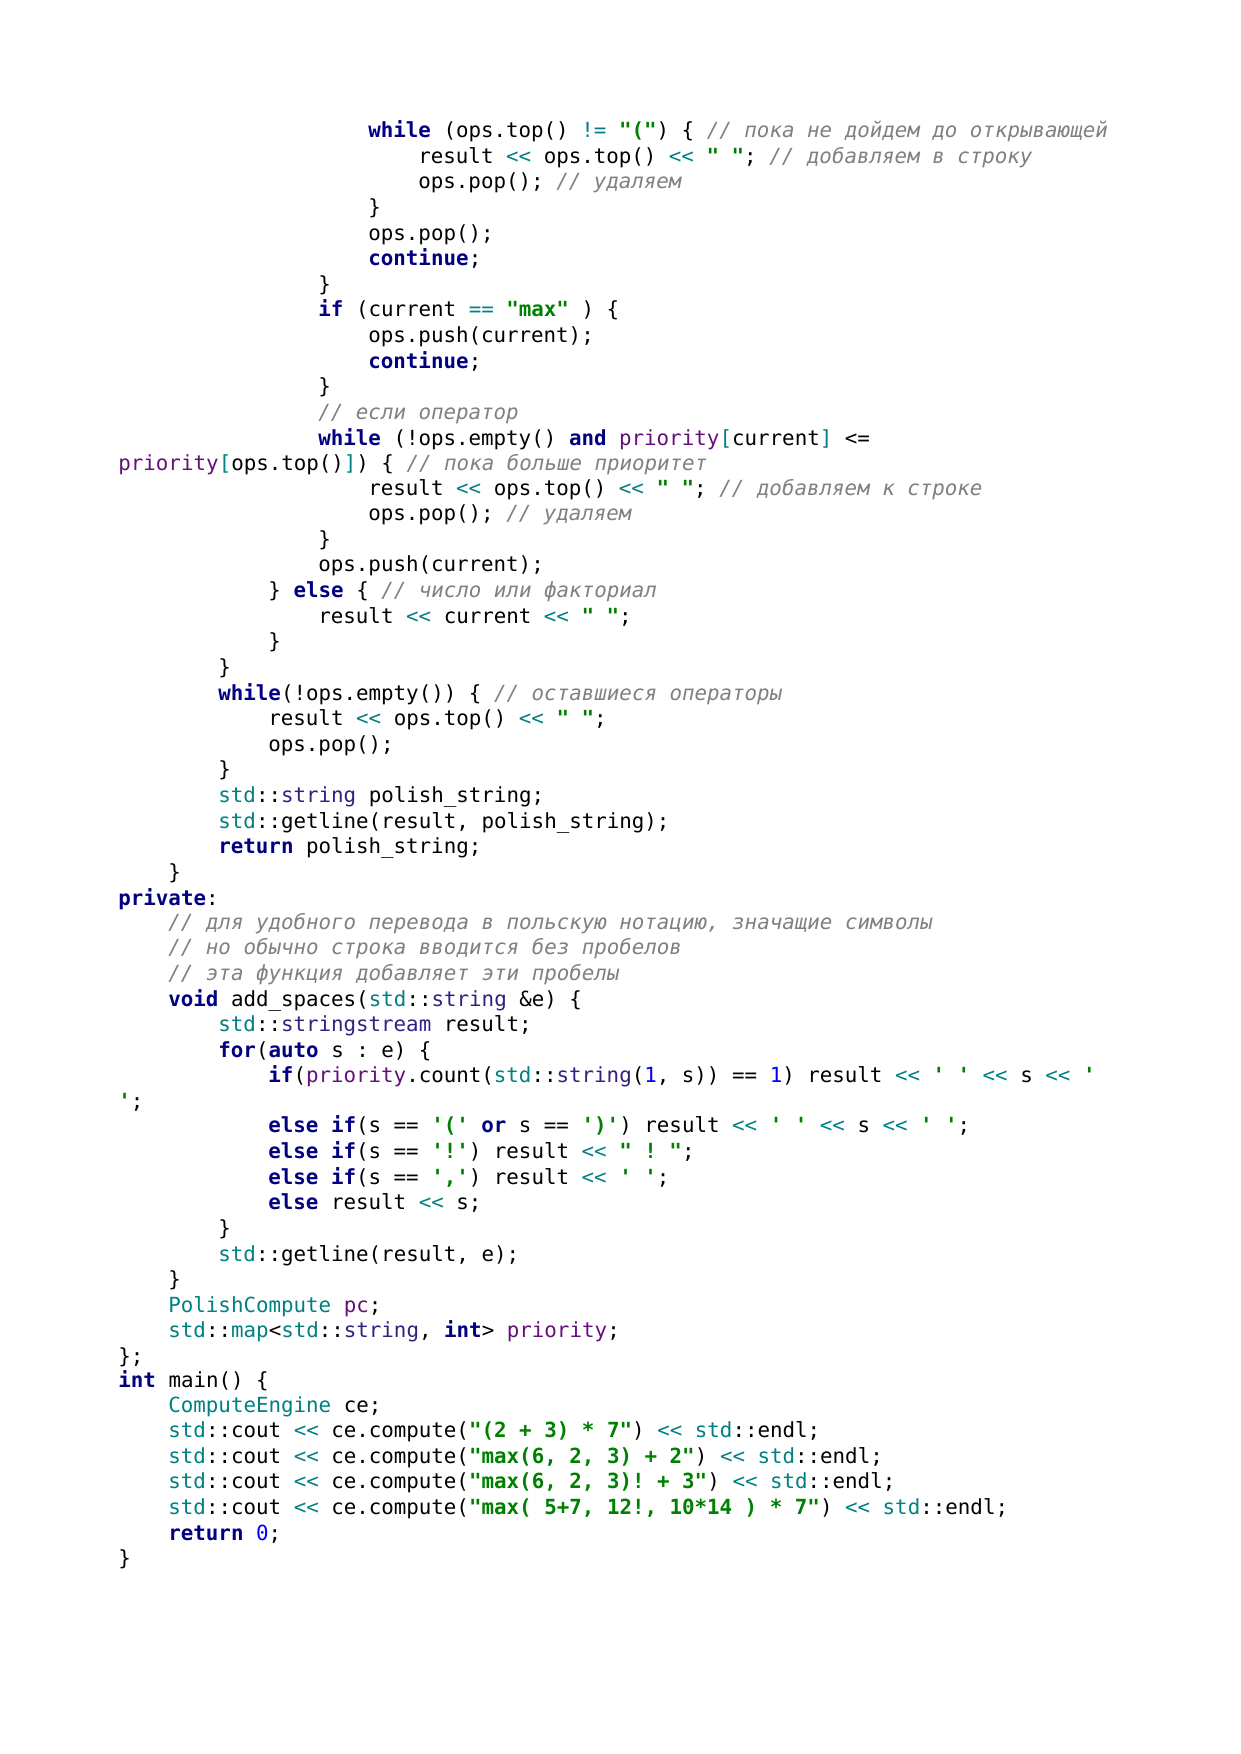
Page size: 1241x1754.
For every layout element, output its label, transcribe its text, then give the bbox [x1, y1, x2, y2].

text for(auto s : e) { [118, 1038, 1122, 1063]
text std::cout << ce.compute("max(6, 2, 3)! + 3") << std::endl; [118, 1469, 1122, 1495]
text return polish_string; [118, 834, 1122, 860]
text } else { // число или факториал [118, 578, 1122, 604]
text // но обычно строка вводится без пробелов [118, 935, 1122, 961]
text std::getline(result, e); [118, 1242, 1122, 1267]
text ops.push(current); [118, 552, 1122, 578]
text // если оператор [118, 400, 1122, 426]
text else if(s == '!') result << " ! "; [118, 1139, 1122, 1165]
text } [118, 195, 1122, 221]
text while(!ops.empty()) { // оставшиеся операторы [118, 681, 1122, 706]
text if(priority.count(std::string(1, s)) == 1) result << ' ' << s << ' '; [118, 1063, 1122, 1113]
text result << ops.top() << " "; // добавляем к строке [118, 476, 1122, 501]
text else if(s == ',') result << ' '; [118, 1165, 1122, 1190]
text ComputeEngine ce; [118, 1393, 1122, 1418]
text }; [118, 1344, 1122, 1368]
text std::cout << ce.compute("(2 + 3) * 7") << std::endl; [118, 1418, 1122, 1444]
text } [118, 272, 1122, 297]
text std::cout << ce.compute("max( 5+7, 12!, 10*14 ) * 7") << std::endl; [118, 1495, 1122, 1521]
text std::map<std::string, int> priority; [118, 1318, 1122, 1344]
text result << ops.top() << " "; [118, 706, 1122, 732]
text } [118, 629, 1122, 655]
text // эта функция добавляет эти пробелы [118, 961, 1122, 987]
text ops.pop(); // удаляем [118, 169, 1122, 195]
text std::cout << ce.compute("max(6, 2, 3) + 2") << std::endl; [118, 1444, 1122, 1469]
text result << current << " "; [118, 604, 1122, 629]
text void add_spaces(std::string &e) { [118, 987, 1122, 1012]
text continue; [118, 246, 1122, 272]
text else if(s == '(' or s == ')') result << ' ' << s << ' '; [118, 1113, 1122, 1139]
text std::string polish_string; [118, 783, 1122, 809]
text int main() { [118, 1368, 1122, 1393]
text return 0; [118, 1521, 1122, 1546]
text std::stringstream result; [118, 1012, 1122, 1038]
text private: [118, 886, 1122, 910]
text while (ops.top() != "(") { // пока не дойдем до открывающей [118, 118, 1122, 144]
text if (current == "max" ) { [118, 297, 1122, 323]
text ops.pop(); [118, 732, 1122, 757]
text while (!ops.empty() and priority[current] <= priority[ops.top()]) { // пока больше приоритет [118, 426, 1122, 476]
text ops.push(current); [118, 323, 1122, 349]
text } [118, 655, 1122, 681]
text } [118, 374, 1122, 400]
text continue; [118, 349, 1122, 374]
text } [118, 1216, 1122, 1242]
text else result << s; [118, 1190, 1122, 1216]
text ops.pop(); [118, 221, 1122, 246]
text } [118, 527, 1122, 552]
text // для удобного перевода в польскую нотацию, значащие символы [118, 910, 1122, 935]
text } [118, 1546, 1122, 1571]
text } [118, 860, 1122, 886]
text } [118, 1267, 1122, 1293]
text std::getline(result, polish_string); [118, 809, 1122, 834]
text } [118, 757, 1122, 783]
text ops.pop(); // удаляем [118, 501, 1122, 527]
text PolishCompute pc; [118, 1293, 1122, 1318]
text result << ops.top() << " "; // добавляем в строку [118, 144, 1122, 169]
